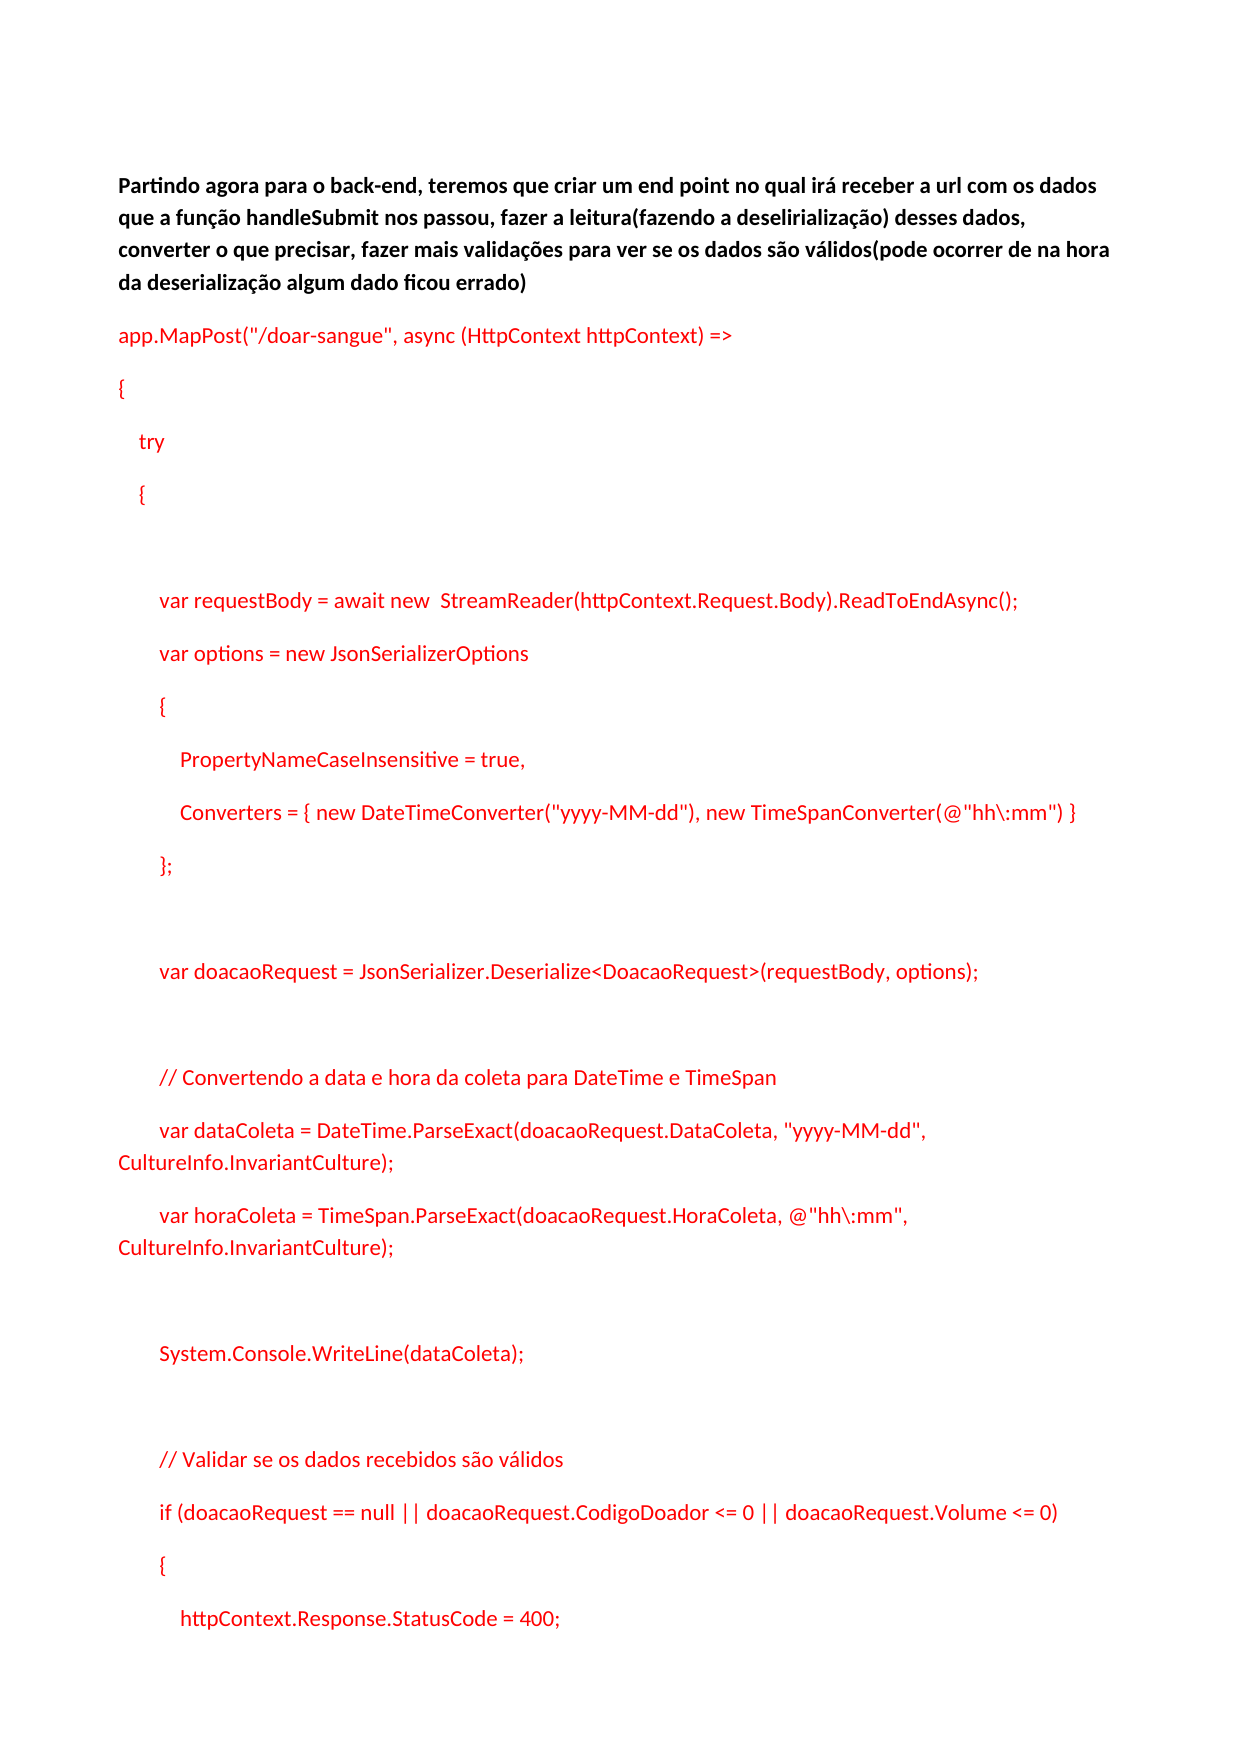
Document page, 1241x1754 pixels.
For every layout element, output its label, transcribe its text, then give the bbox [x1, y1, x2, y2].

text }; [118, 851, 1122, 879]
text var doacaoRequest = JsonSerializer.Deserialize<DoacaoRequest>(requestBody, options); [118, 957, 1122, 985]
text PropertyNameCaseInsensitive = true, [118, 745, 1122, 773]
text Converters = { new DateTimeConverter("yyyy-MM-dd"), new TimeSpanConverter(@"hh\:mm") } [118, 798, 1122, 826]
text httpContext.Response.StatusCode = 400; [118, 1604, 1122, 1633]
text app.MapPost("/doar-sangue", async (HttpContext httpContext) => [118, 321, 1122, 349]
text { [118, 480, 1122, 508]
text if (doacaoRequest == null || doacaoRequest.CodigoDoador <= 0 || doacaoRequest.Volume <= 0) [118, 1498, 1122, 1527]
text var options = new JsonSerializerOptions [118, 639, 1122, 667]
text { [118, 1552, 1122, 1579]
text // Validar se os dados recebidos são válidos [118, 1446, 1122, 1473]
text var dataColeta = DateTime.ParseExact(doacaoRequest.DataColeta, "yyyy-MM-dd", CultureInfo.InvariantCulture); [118, 1116, 1122, 1176]
text Partindo agora para o back-end, teremos que criar um end point no qual irá receber a url com os dados que a função handleSubmit nos passou, fazer a leitura(fazendo a deselirialização) desses dados, converter o que precisar, fazer mais validações para ver se os dados são válidos(pode ocorrer de na hora da deserialização algum dado ficou errado) [118, 171, 1122, 296]
text { [118, 374, 1122, 402]
text { [118, 692, 1122, 720]
text var horaColeta = TimeSpan.ParseExact(doacaoRequest.HoraColeta, @"hh\:mm", CultureInfo.InvariantCulture); [118, 1201, 1122, 1261]
text System.Console.WriteLine(dataColeta); [118, 1339, 1122, 1367]
text var requestBody = await new StreamReader(httpContext.Request.Body).ReadToEndAsync(); [118, 586, 1122, 614]
text try [118, 427, 1122, 455]
text // Convertendo a data e hora da coleta para DateTime e TimeSpan [118, 1063, 1122, 1091]
